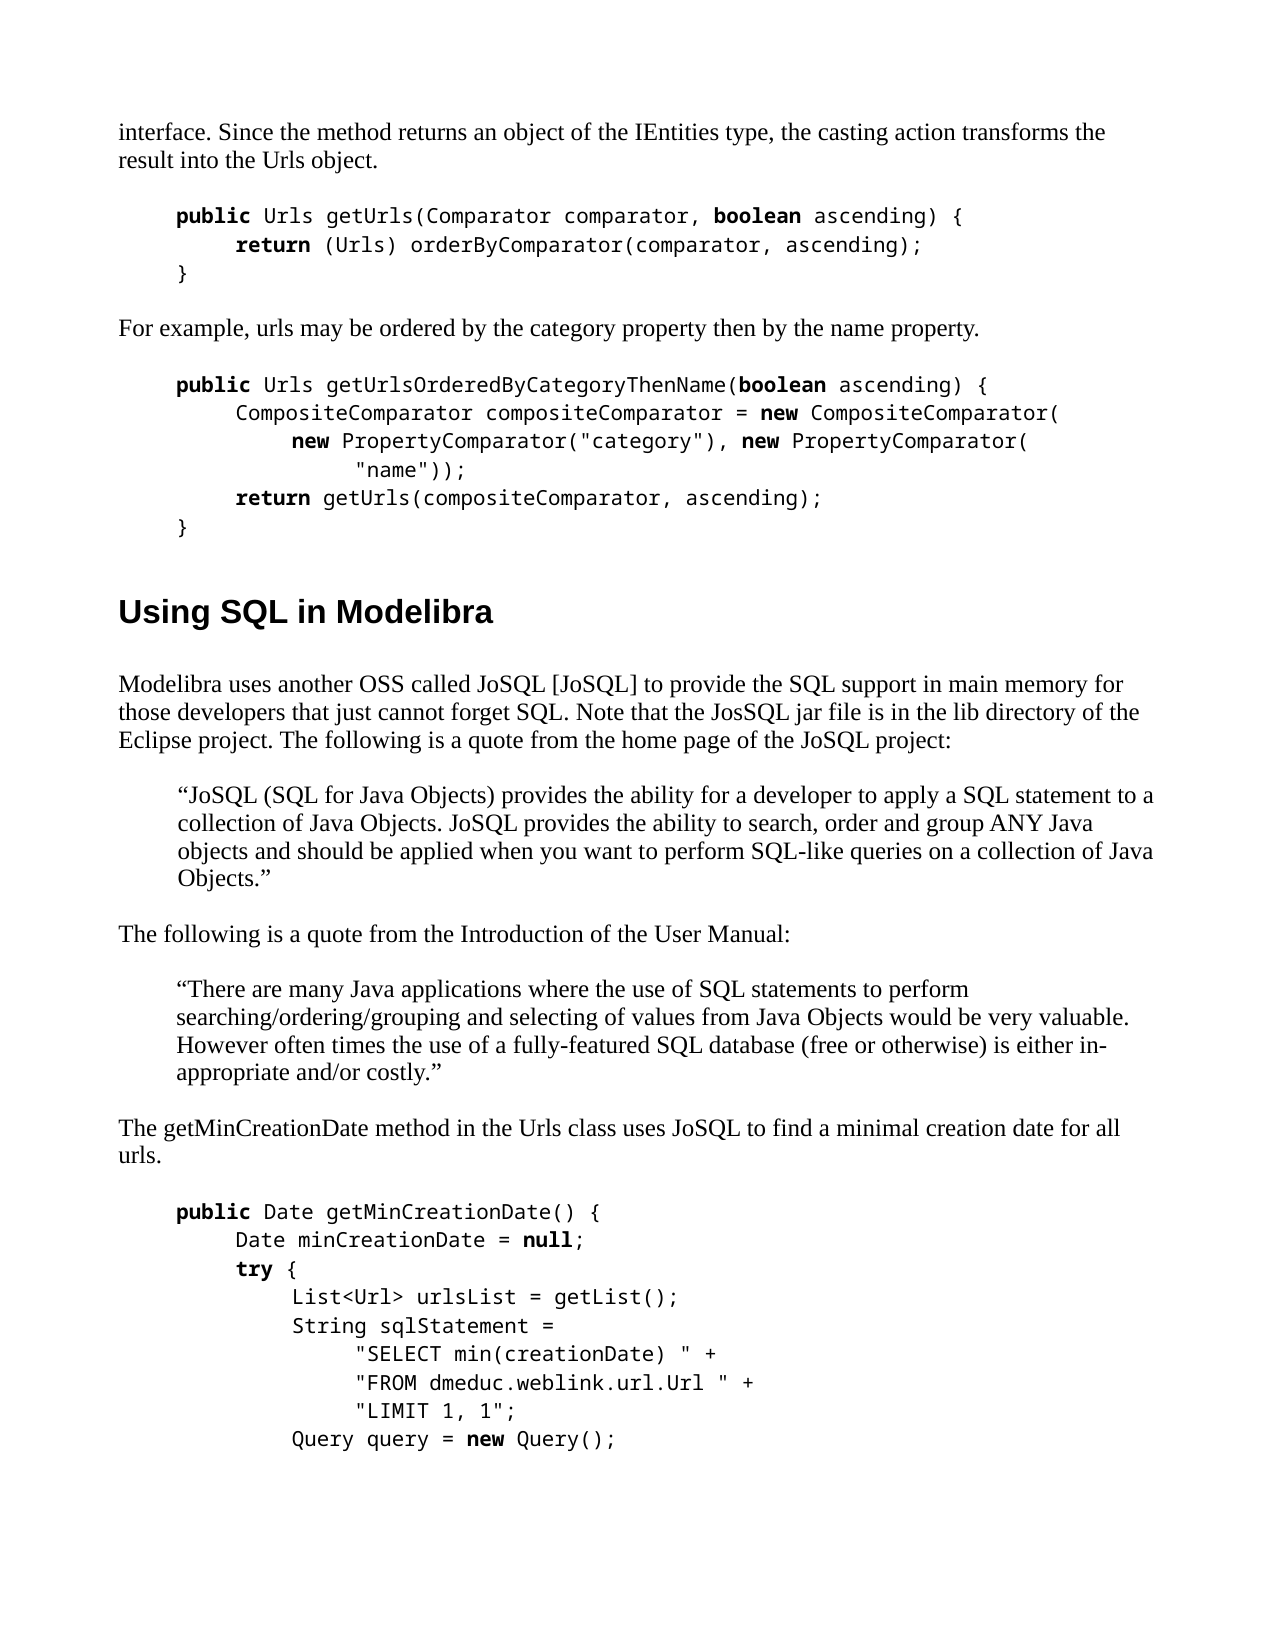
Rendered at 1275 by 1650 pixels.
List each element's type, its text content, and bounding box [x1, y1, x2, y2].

text new PropertyComparator("category"), new PropertyComparator( [118, 427, 1157, 455]
text "SELECT min(creationDate) " + [118, 1339, 1157, 1368]
text Modelibra uses another OSS called JoSQL [JoSQL] to provide the SQL support in main memory for those developers that just cannot forget SQL. Note that the JosSQL jar file is in the lib directory of the Eclipse project. The following is a quote from the home page of the JoSQL project: [118, 671, 1157, 754]
text "name")); [118, 455, 1157, 483]
text return (Urls) orderByComparator(comparator, ascending); [118, 230, 1157, 258]
text The getMinCreationDate method in the Urls class uses JoSQL to find a minimal creation date for all urls. [118, 1114, 1157, 1169]
text return getUrls(compositeComparator, ascending); [118, 483, 1157, 512]
text public Urls getUrlsOrderedByCategoryThenName(boolean ascending) { [118, 370, 1157, 398]
text CompositeComparator compositeComparator = new CompositeComparator( [118, 398, 1157, 427]
text "LIMIT 1, 1"; [118, 1396, 1157, 1424]
text } [118, 258, 1157, 287]
text The following is a quote from the Introduction of the User Manual: [118, 920, 1157, 948]
text public Urls getUrls(Comparator comparator, boolean ascending) { [118, 201, 1157, 230]
text “JoSQL (SQL for Java Objects) provides the ability for a developer to apply a SQL statement to a collection of Java Objects. JoSQL provides the ability to search, order and group ANY Java objects and should be applied when you want to perform SQL-like queries on a collection of Java Objects.” [177, 781, 1157, 920]
text List<Url> urlsList = getList(); [118, 1282, 1157, 1311]
text Query query = new Query(); [118, 1424, 1157, 1453]
text } [118, 512, 1157, 540]
text String sqlStatement = [118, 1311, 1157, 1339]
text For example, urls may be ordered by the category property then by the name property. [118, 314, 1157, 342]
text try { [118, 1254, 1157, 1282]
text interface. Since the method returns an object of the IEntities type, the casting action transforms the result into the Urls object. [118, 118, 1157, 173]
text public Date getMinCreationDate() { [118, 1197, 1157, 1225]
text "FROM dmeduc.weblink.url.Url " + [118, 1368, 1157, 1396]
text Date minCreationDate = null; [118, 1225, 1157, 1254]
text “There are many Java applications where the use of SQL statements to perform searching/ordering/grouping and selecting of values from Java Objects would be very valuable. However often times the use of a fully-featured SQL database (free or otherwise) is either in-appropriate and/or costly.” [176, 975, 1157, 1086]
subtitle Using SQL in Modelibra [118, 593, 1157, 630]
